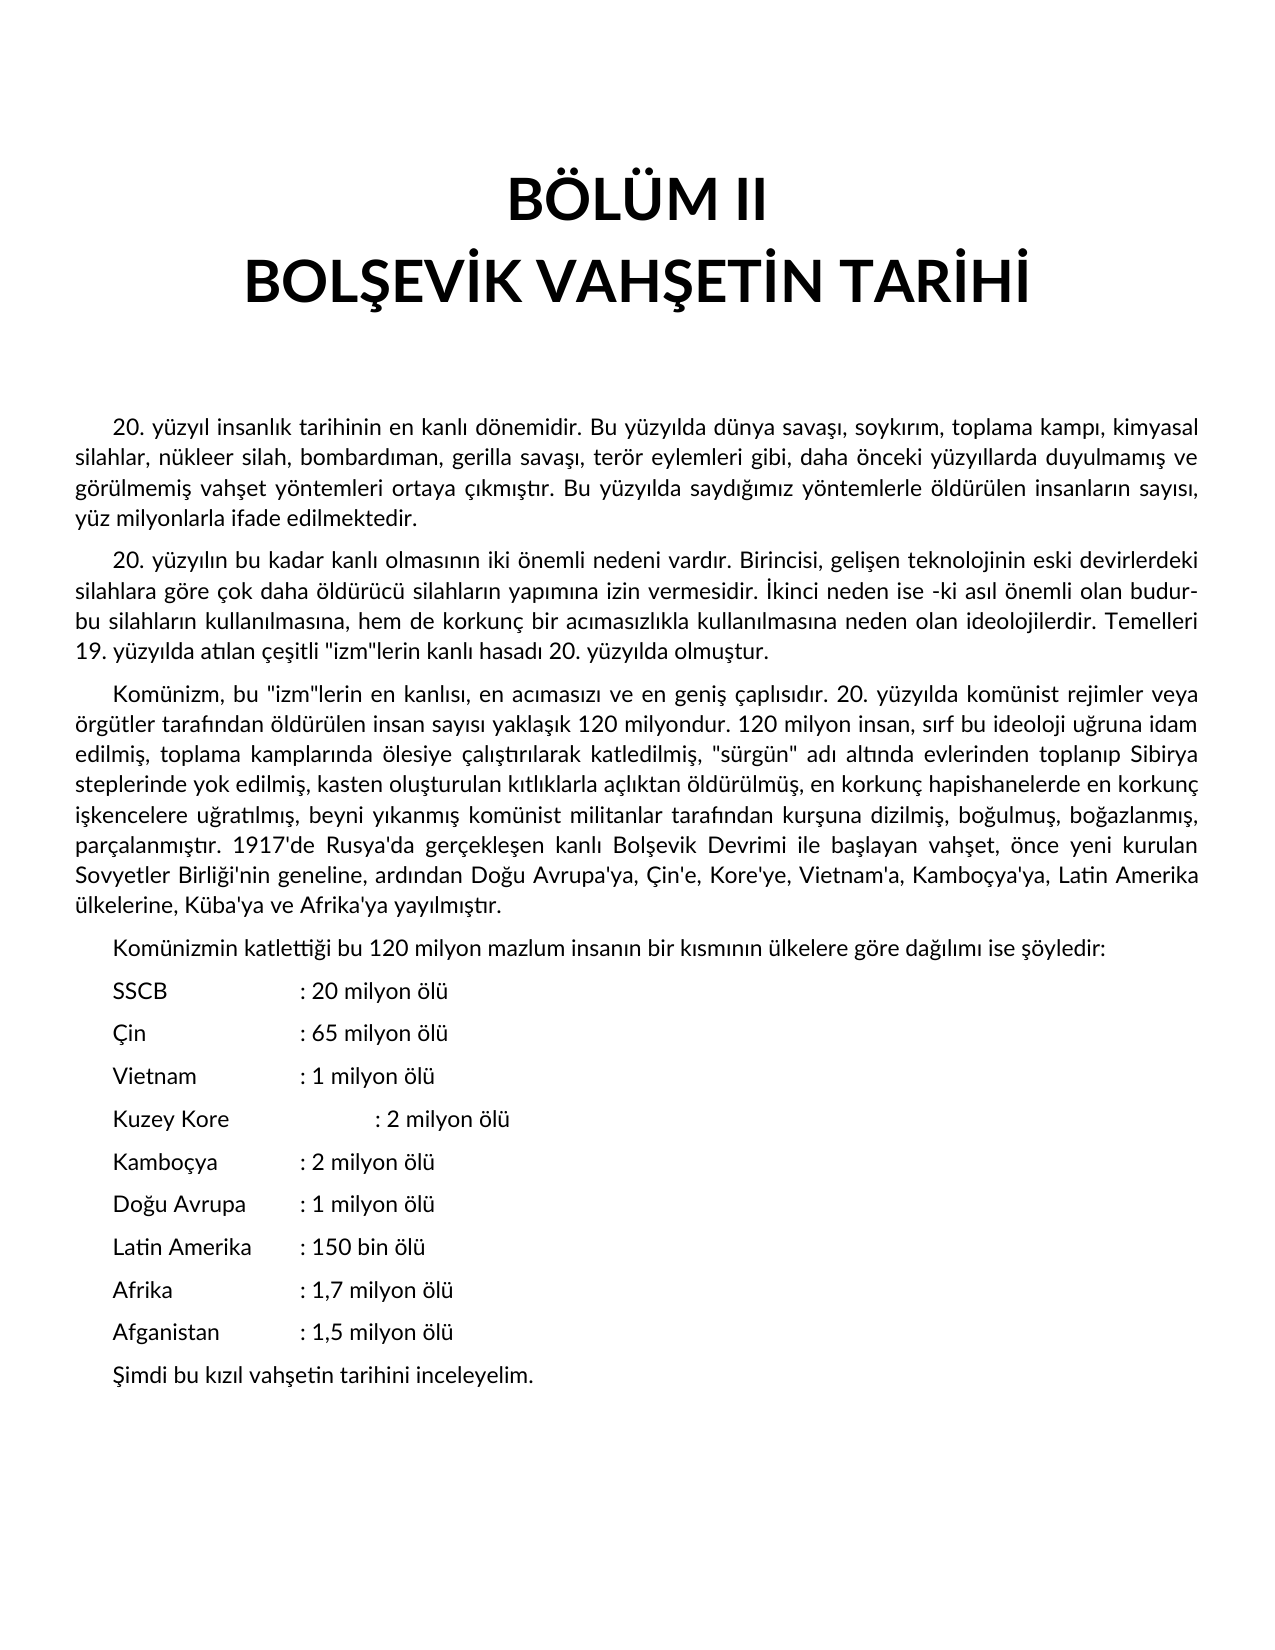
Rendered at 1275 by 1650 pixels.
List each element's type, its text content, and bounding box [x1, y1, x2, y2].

text 20. yüzyılın bu kadar kanlı olmasının iki önemli nedeni vardır. Birincisi, gelişen teknolojinin eski devirlerdeki silahlara göre çok daha öldürücü silahların yapımına izin vermesidir. İkinci neden ise -ki asıl önemli olan budur- bu silahların kullanılmasına, hem de korkunç bir acımasızlıkla kullanılmasına neden olan ideolojilerdir. Temelleri 19. yüzyılda atılan çeşitli "izm"lerin kanlı hasadı 20. yüzyılda olmuştur. [75, 546, 1200, 664]
text Komünizm, bu "izm"lerin en kanlısı, en acımasızı ve en geniş çaplısıdır. 20. yüzyılda komünist rejimler veya örgütler tarafından öldürülen insan sayısı yaklaşık 120 milyondur. 120 milyon insan, sırf bu ideoloji uğruna idam edilmiş, toplama kamplarında ölesiye çalıştırılarak katledilmiş, "sürgün" adı altında evlerinden toplanıp Sibirya steplerinde yok edilmiş, kasten oluşturulan kıtlıklarla açlıktan öldürülmüş, en korkunç hapishanelerde en korkunç işkencelere uğratılmış, beyni yıkanmış komünist militanlar tarafından kurşuna dizilmiş, boğulmuş, boğazlanmış, parçalanmıştır. 1917'de Rusya'da gerçekleşen kanlı Bolşevik Devrimi ile başlayan vahşet, önce yeni kurulan Sovyetler Birliği'nin geneline, ardından Doğu Avrupa'ya, Çin'e, Kore'ye, Vietnam'a, Kamboçya'ya, Latin Amerika ülkelerine, Küba'ya ve Afrika'ya yayılmıştır. [75, 679, 1200, 918]
text Afganistan : 1,5 milyon ölü [75, 1318, 1200, 1346]
text Afrika : 1,7 milyon ölü [75, 1275, 1200, 1303]
text Kamboçya : 2 milyon ölü [75, 1147, 1200, 1175]
text SSCB : 20 milyon ölü [75, 976, 1200, 1004]
text 20. yüzyıl insanlık tarihinin en kanlı dönemidir. Bu yüzyılda dünya savaşı, soykırım, toplama kampı, kimyasal silahlar, nükleer silah, bombardıman, gerilla savaşı, terör eylemleri gibi, daha önceki yüzyıllarda duyulmamış ve görülmemiş vahşet yöntemleri ortaya çıkmıştır. Bu yüzyılda saydığımız yöntemlerle öldürülen insanların sayısı, yüz milyonlarla ifade edilmektedir. [75, 413, 1200, 531]
text Çin : 65 milyon ölü [75, 1019, 1200, 1047]
text Doğu Avrupa : 1 milyon ölü [75, 1190, 1200, 1217]
subtitle BOLŞEVİK VAHŞETİN TARİHİ [75, 245, 1200, 315]
text Komünizmin katlettiği bu 120 milyon mazlum insanın bir kısmının ülkelere göre dağılımı ise şöyledir: [75, 934, 1200, 961]
text Vietnam : 1 milyon ölü [75, 1062, 1200, 1089]
text Latin Amerika : 150 bin ölü [75, 1233, 1200, 1260]
text Şimdi bu kızıl vahşetin tarihini inceleyelim. [75, 1361, 1200, 1388]
subtitle BÖLÜM II [75, 162, 1200, 232]
text Kuzey Kore : 2 milyon ölü [75, 1104, 1200, 1132]
